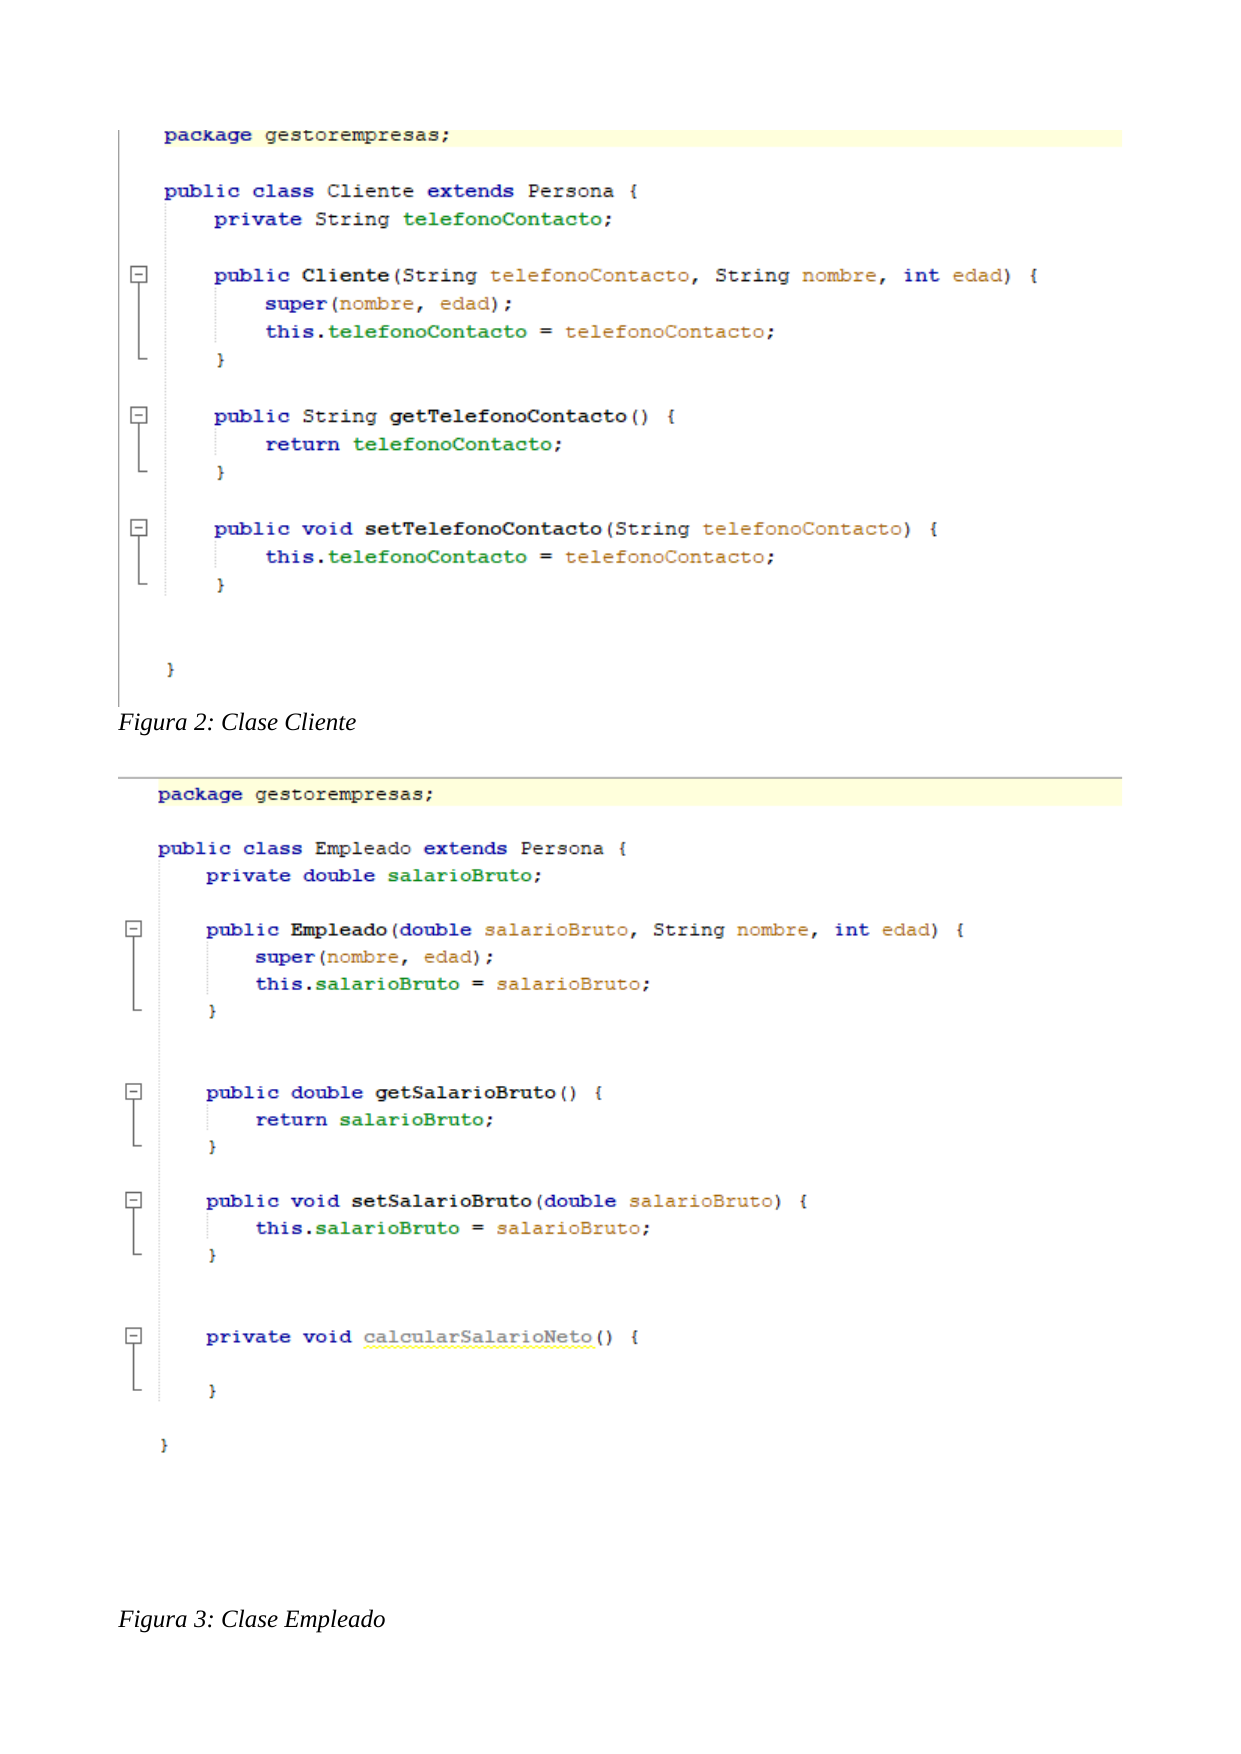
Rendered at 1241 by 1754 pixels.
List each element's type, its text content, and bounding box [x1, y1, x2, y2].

text Figura 2: Clase Cliente [118, 707, 1122, 735]
text Figura 3: Clase Empleado [118, 1605, 1122, 1633]
picture [118, 776, 1123, 1605]
picture [118, 130, 1123, 707]
